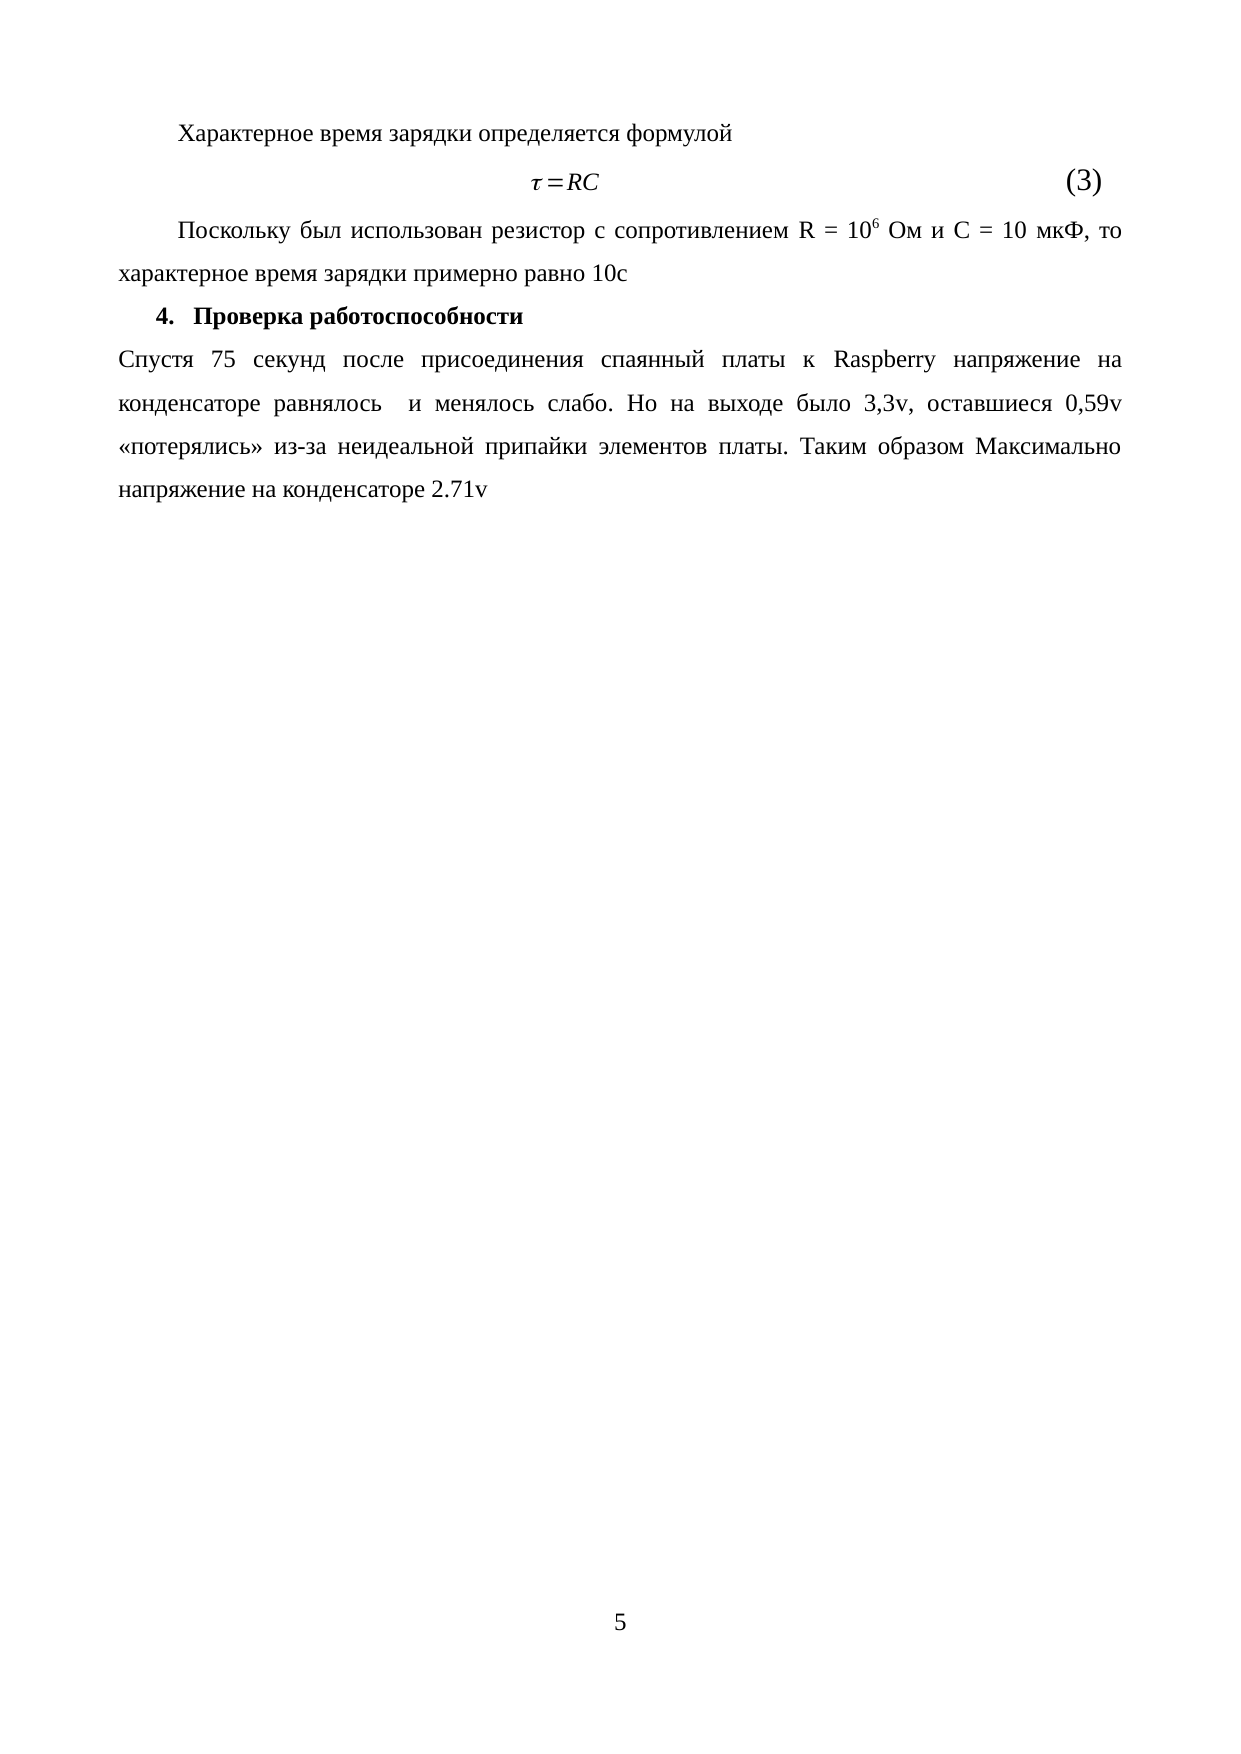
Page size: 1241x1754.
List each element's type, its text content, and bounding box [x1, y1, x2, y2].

text (3) [118, 161, 1122, 197]
text Поскольку был использован резистор с сопротивлением R = 106 Ом и C = 10 мкФ, то характерное время зарядки примерно равно 10с [118, 215, 1122, 287]
list Проверка работоспособности [156, 301, 1122, 330]
text Характерное время зарядки определяется формулой [118, 118, 1122, 147]
list Спустя 75 секунд после присоединения спаянный платы к Raspberry напряжение на конденсаторе равнялось и менялось слабо. Но на выходе было 3,3v, оставшиеся 0,59v «потерялись» из-за неидеальной припайки элементов платы. Таким образом Максимально напряжение на конденсаторе 2.71v [118, 344, 1122, 503]
